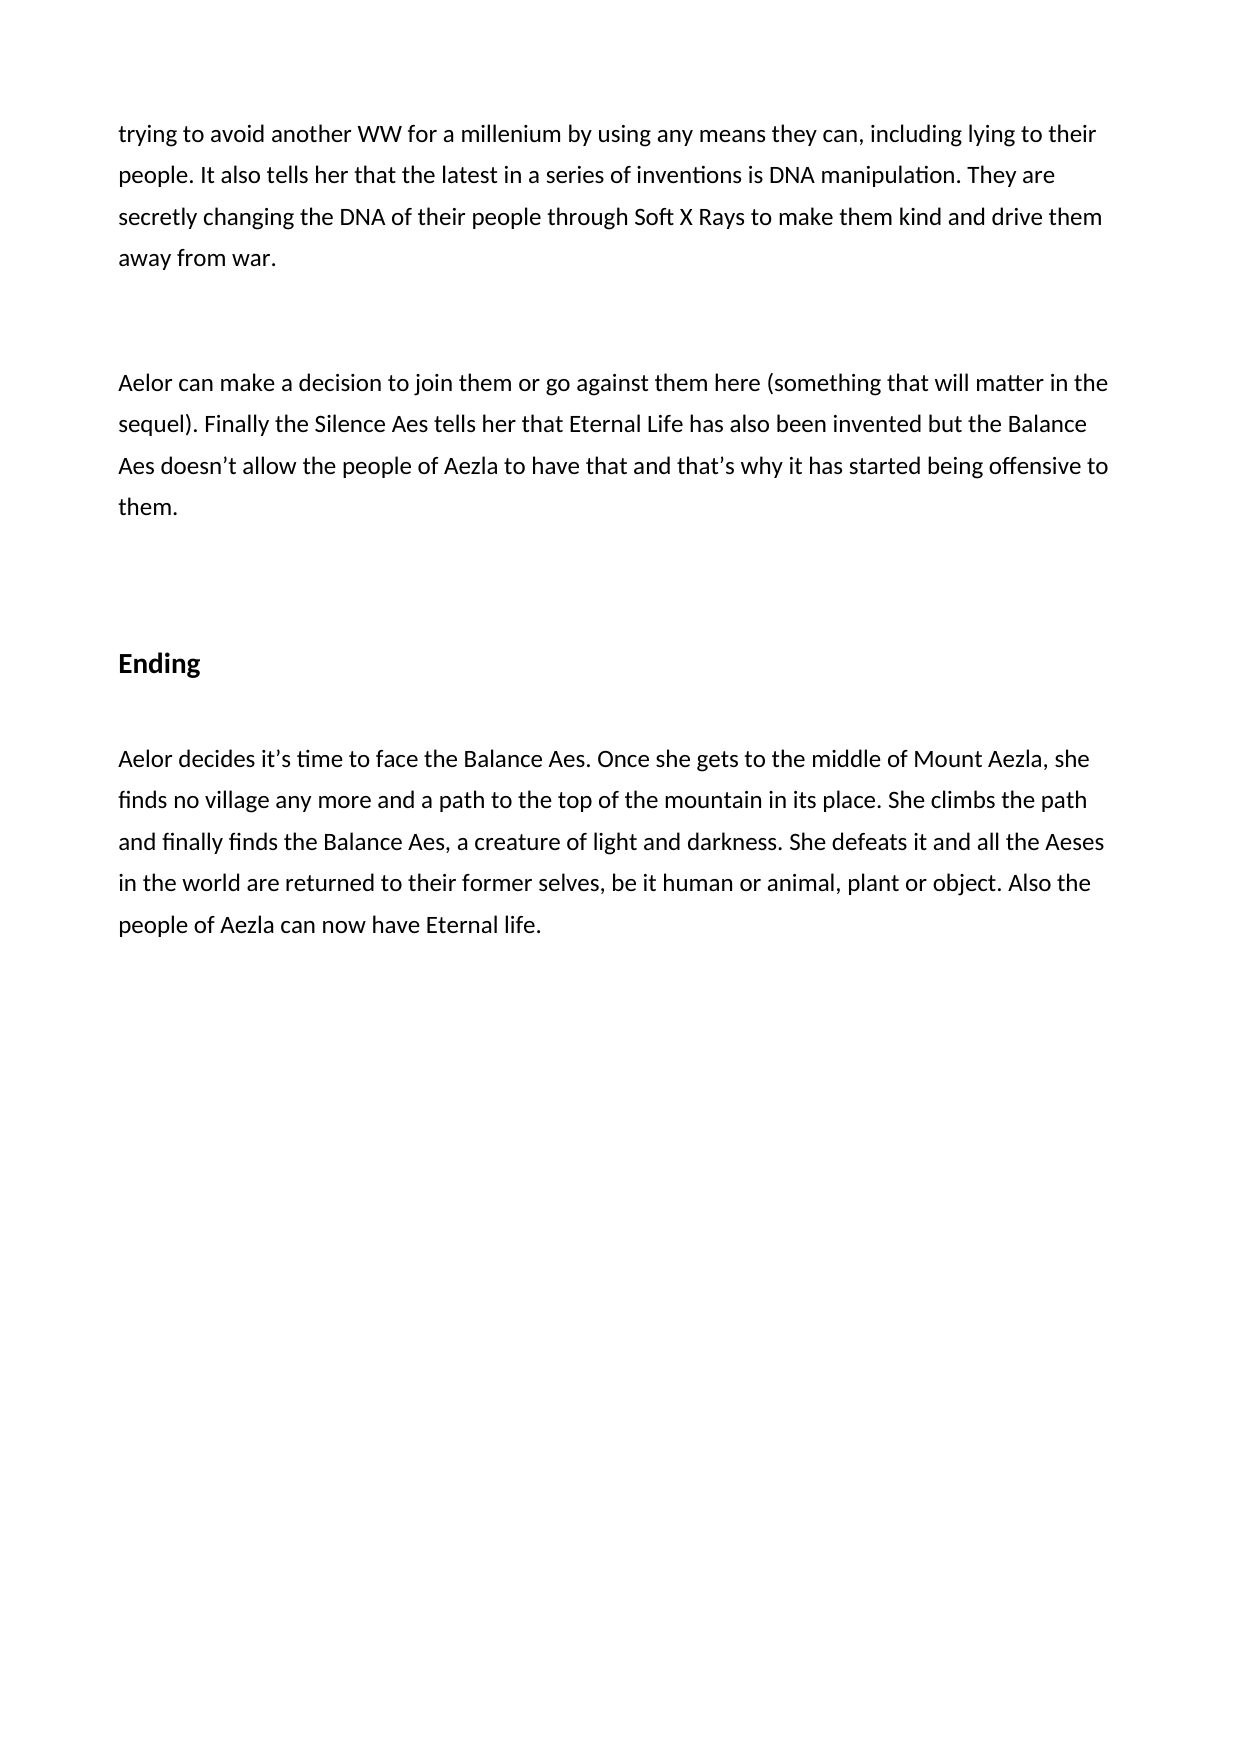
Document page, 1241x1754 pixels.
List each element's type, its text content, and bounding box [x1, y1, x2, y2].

text Aelor can make a decision to join them or go against them here (something that will matter in the sequel). Finally the Silence Aes tells her that Eternal Life has also been invented but the Balance Aes doesn’t allow the people of Aezla to have that and that’s why it has started being offensive to them. [118, 367, 1122, 522]
subtitle Ending [118, 645, 1122, 680]
text trying to avoid another WW for a millenium by using any means they can, including lying to their people. It also tells her that the latest in a series of inventions is DNA manipulation. They are secretly changing the DNA of their people through Soft X Rays to make them kind and drive them away from war. [118, 118, 1122, 273]
text Aelor decides it’s time to face the Balance Aes. Once she gets to the middle of Mount Aezla, she finds no village any more and a path to the top of the mountain in its place. She climbs the path and finally finds the Balance Aes, a creature of light and darkness. She defeats it and all the Aeses in the world are returned to their former selves, be it human or animal, plant or object. Also the people of Aezla can now have Eternal life. [118, 743, 1122, 939]
